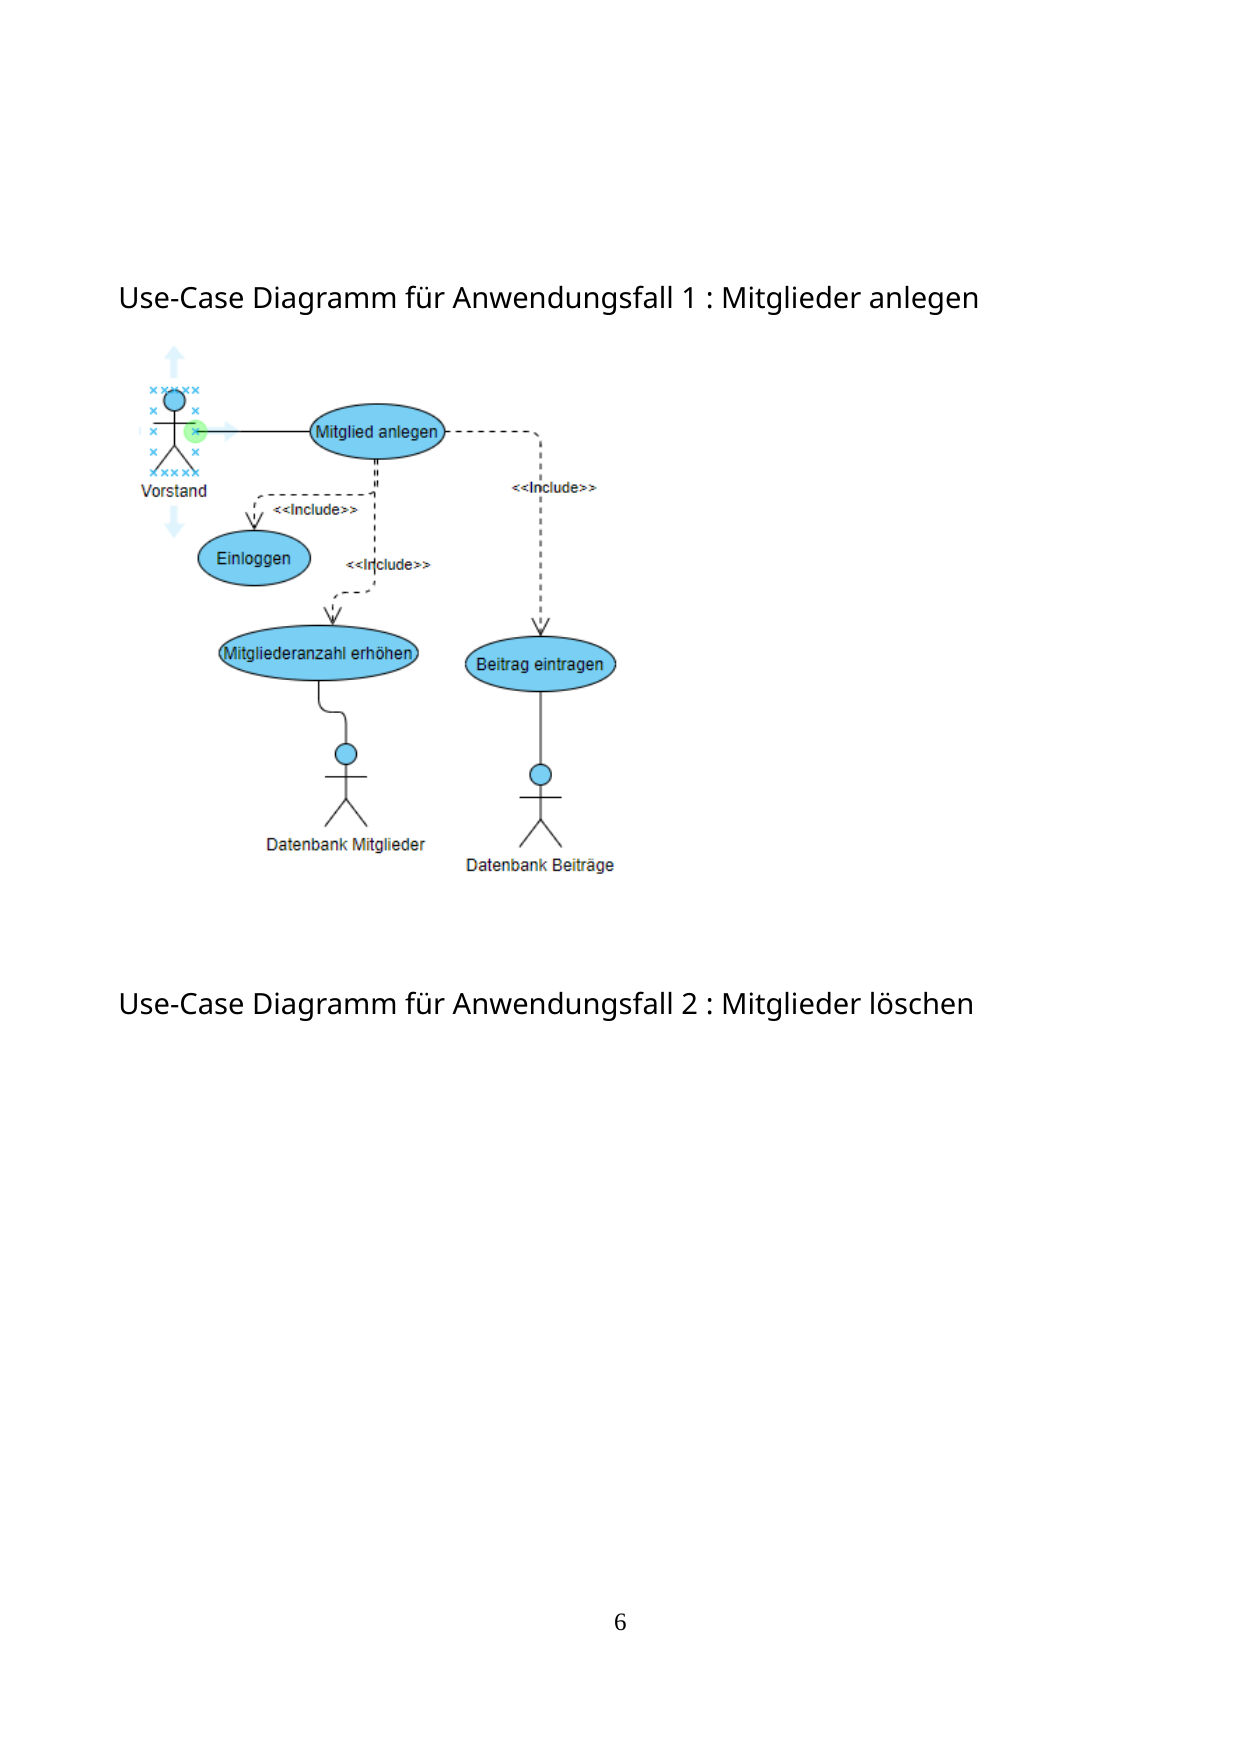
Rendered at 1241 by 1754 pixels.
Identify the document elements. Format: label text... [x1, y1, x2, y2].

picture [118, 343, 720, 984]
text Use-Case Diagramm für Anwendungsfall 2 : Mitglieder löschen [118, 317, 1122, 1023]
text Use-Case Diagramm für Anwendungsfall 1 : Mitglieder anlegen [118, 277, 1122, 317]
